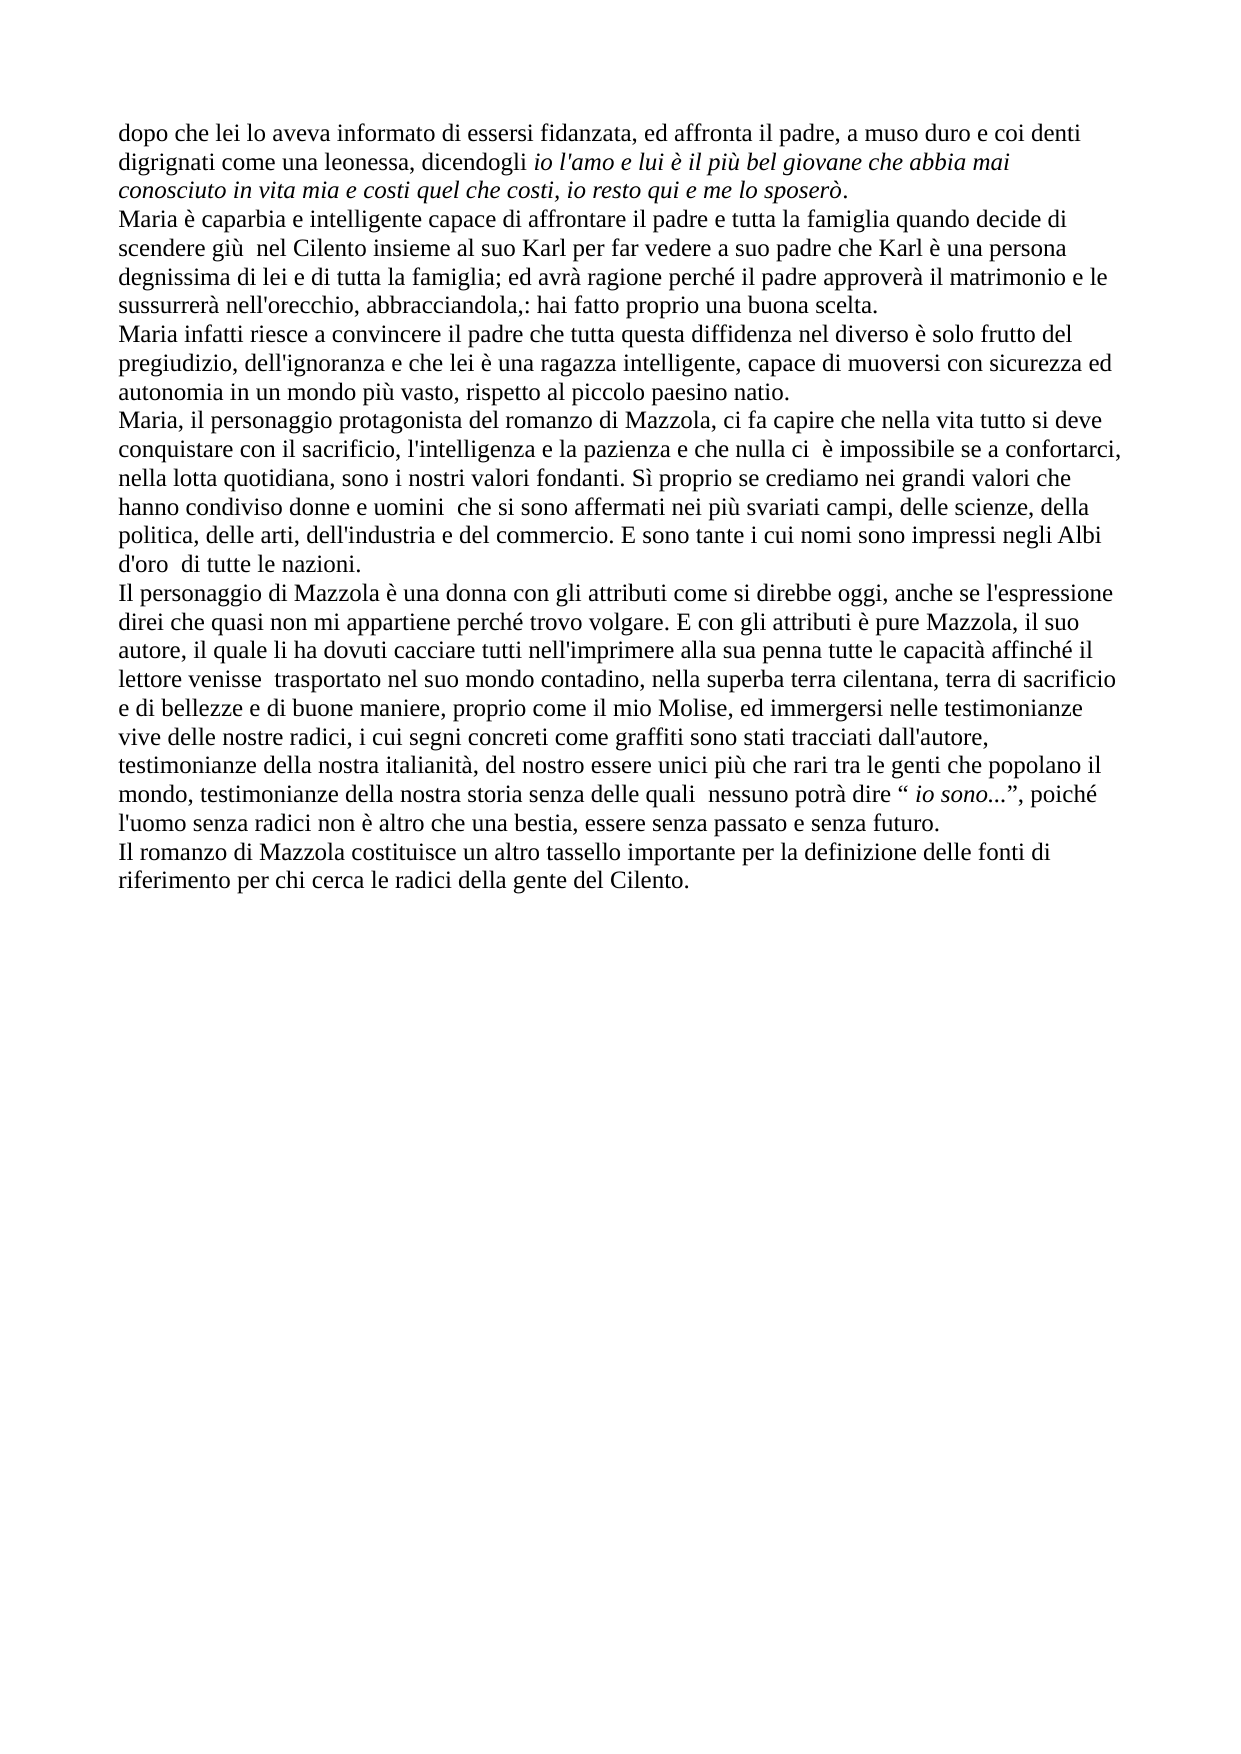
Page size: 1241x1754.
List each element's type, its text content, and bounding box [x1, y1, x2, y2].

text Maria è caparbia e intelligente capace di affrontare il padre e tutta la famiglia quando decide di scendere giù nel Cilento insieme al suo Karl per far vedere a suo padre che Karl è una persona degnissima di lei e di tutta la famiglia; ed avrà ragione perché il padre approverà il matrimonio e le sussurrerà nell'orecchio, abbracciandola,: hai fatto proprio una buona scelta. [118, 204, 1122, 319]
text Il romanzo di Mazzola costituisce un altro tassello importante per la definizione delle fonti di riferimento per chi cerca le radici della gente del Cilento. [118, 837, 1122, 894]
text Il personaggio di Mazzola è una donna con gli attributi come si direbbe oggi, anche se l'espressione direi che quasi non mi appartiene perché trovo volgare. E con gli attributi è pure Mazzola, il suo autore, il quale li ha dovuti cacciare tutti nell'imprimere alla sua penna tutte le capacità affinché il lettore venisse trasportato nel suo mondo contadino, nella superba terra cilentana, terra di sacrificio e di bellezze e di buone maniere, proprio come il mio Molise, ed immergersi nelle testimonianze vive delle nostre radici, i cui segni concreti come graffiti sono stati tracciati dall'autore, testimonianze della nostra italianità, del nostro essere unici più che rari tra le genti che popolano il mondo, testimonianze della nostra storia senza delle quali nessuno potrà dire “ io sono...”, poiché l'uomo senza radici non è altro che una bestia, essere senza passato e senza futuro. [118, 578, 1122, 837]
text Maria infatti riesce a convincere il padre che tutta questa diffidenza nel diverso è solo frutto del pregiudizio, dell'ignoranza e che lei è una ragazza intelligente, capace di muoversi con sicurezza ed autonomia in un mondo più vasto, rispetto al piccolo paesino natio. [118, 319, 1122, 406]
text Maria, il personaggio protagonista del romanzo di Mazzola, ci fa capire che nella vita tutto si deve conquistare con il sacrificio, l'intelligenza e la pazienza e che nulla ci è impossibile se a confortarci, nella lotta quotidiana, sono i nostri valori fondanti. Sì proprio se crediamo nei grandi valori che hanno condiviso donne e uomini che si sono affermati nei più svariati campi, delle scienze, della politica, delle arti, dell'industria e del commercio. E sono tante i cui nomi sono impressi negli Albi d'oro di tutte le nazioni. [118, 406, 1122, 578]
text dopo che lei lo aveva informato di essersi fidanzata, ed affronta il padre, a muso duro e coi denti digrignati come una leonessa, dicendogli io l'amo e lui è il più bel giovane che abbia mai conosciuto in vita mia e costi quel che costi, io resto qui e me lo sposerò. [118, 118, 1122, 204]
